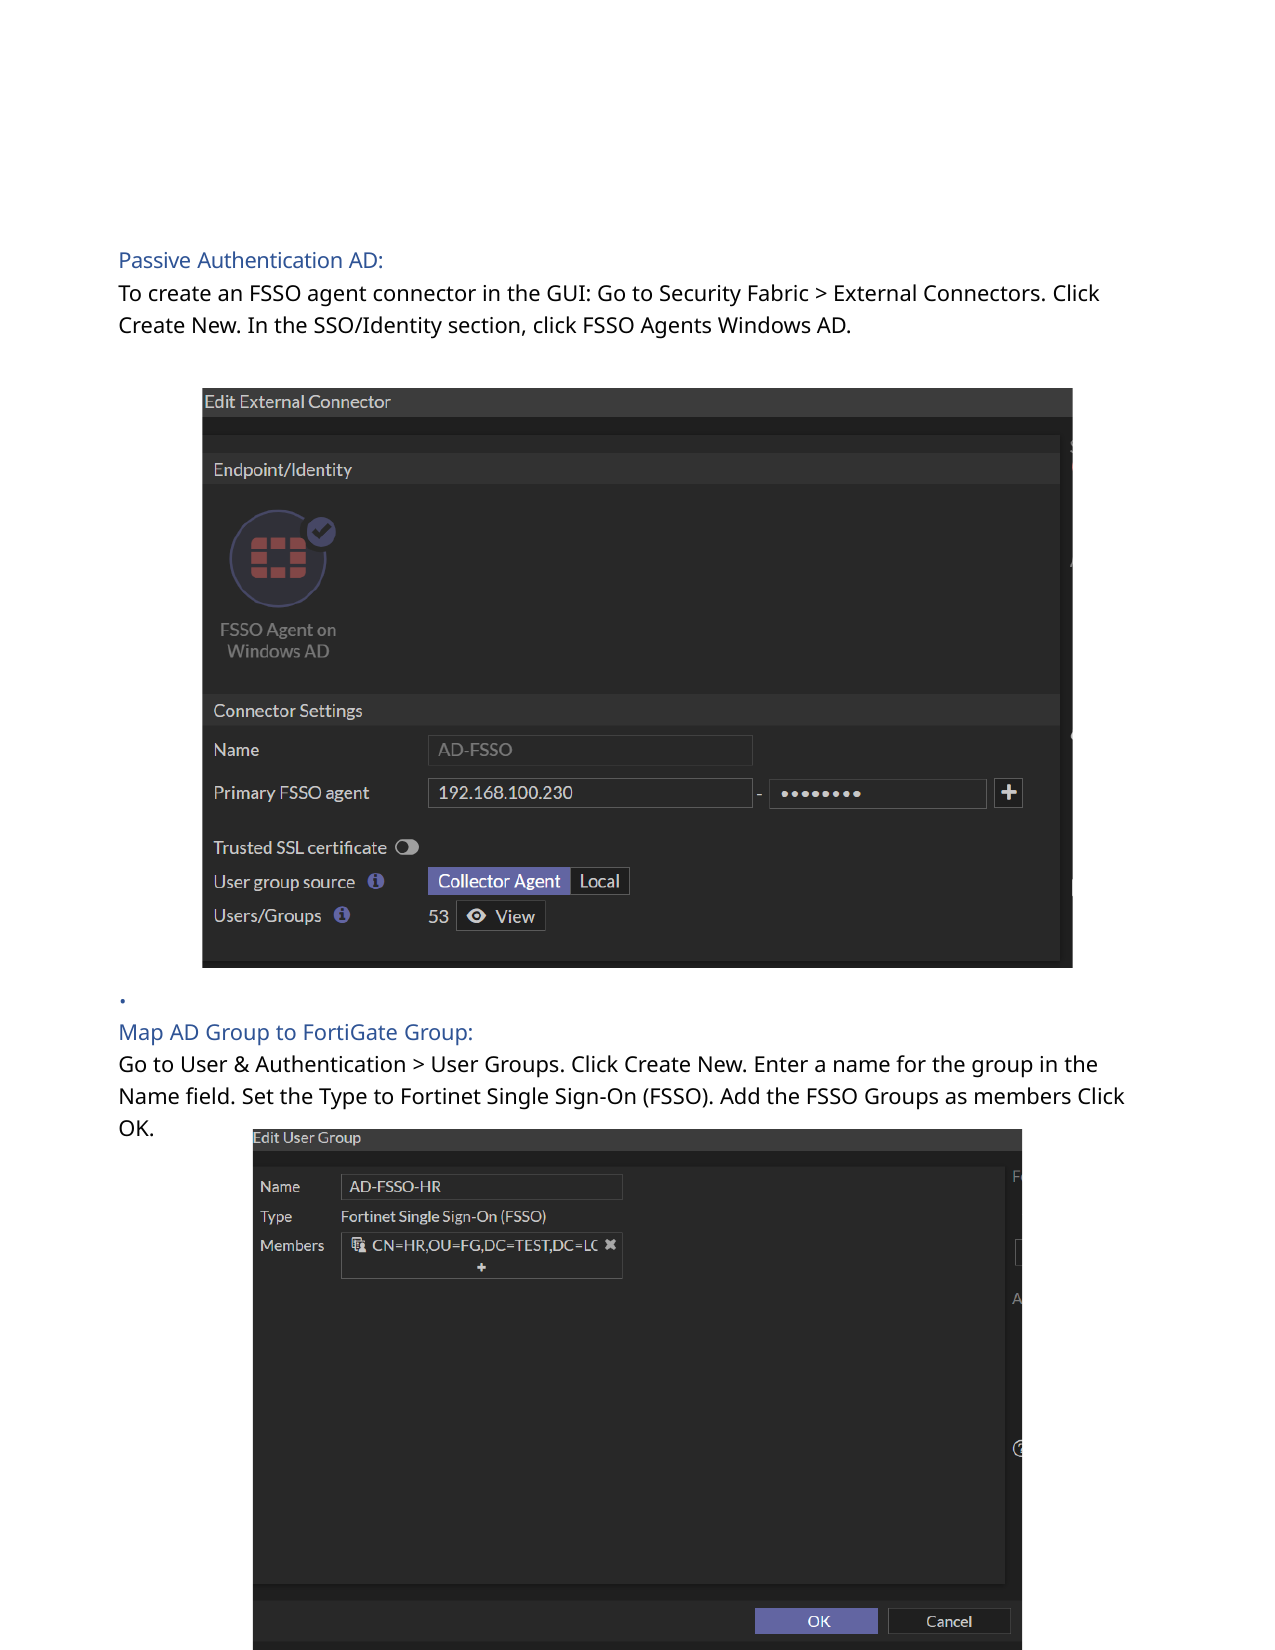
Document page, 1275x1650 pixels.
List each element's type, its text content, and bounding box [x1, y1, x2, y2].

picture [202, 388, 1073, 968]
text Map AD Group to FortiGate Group: [118, 1017, 1157, 1047]
text Go to User & Authentication > User Groups. Click Create New. Enter a name for the group in the Name field. Set the Type to Fortinet Single Sign-On (FSSO). Add the FSSO Groups as members Click OK. [118, 1049, 1157, 1143]
picture [252, 1129, 1023, 1650]
title . [118, 391, 1157, 1013]
title Passive Authentication AD: [118, 245, 1157, 274]
text To create an FSSO agent connector in the GUI: Go to Security Fabric > External Connectors. Click Create New. In the SSO/Identity section, click FSSO Agents Windows AD. [118, 278, 1157, 339]
